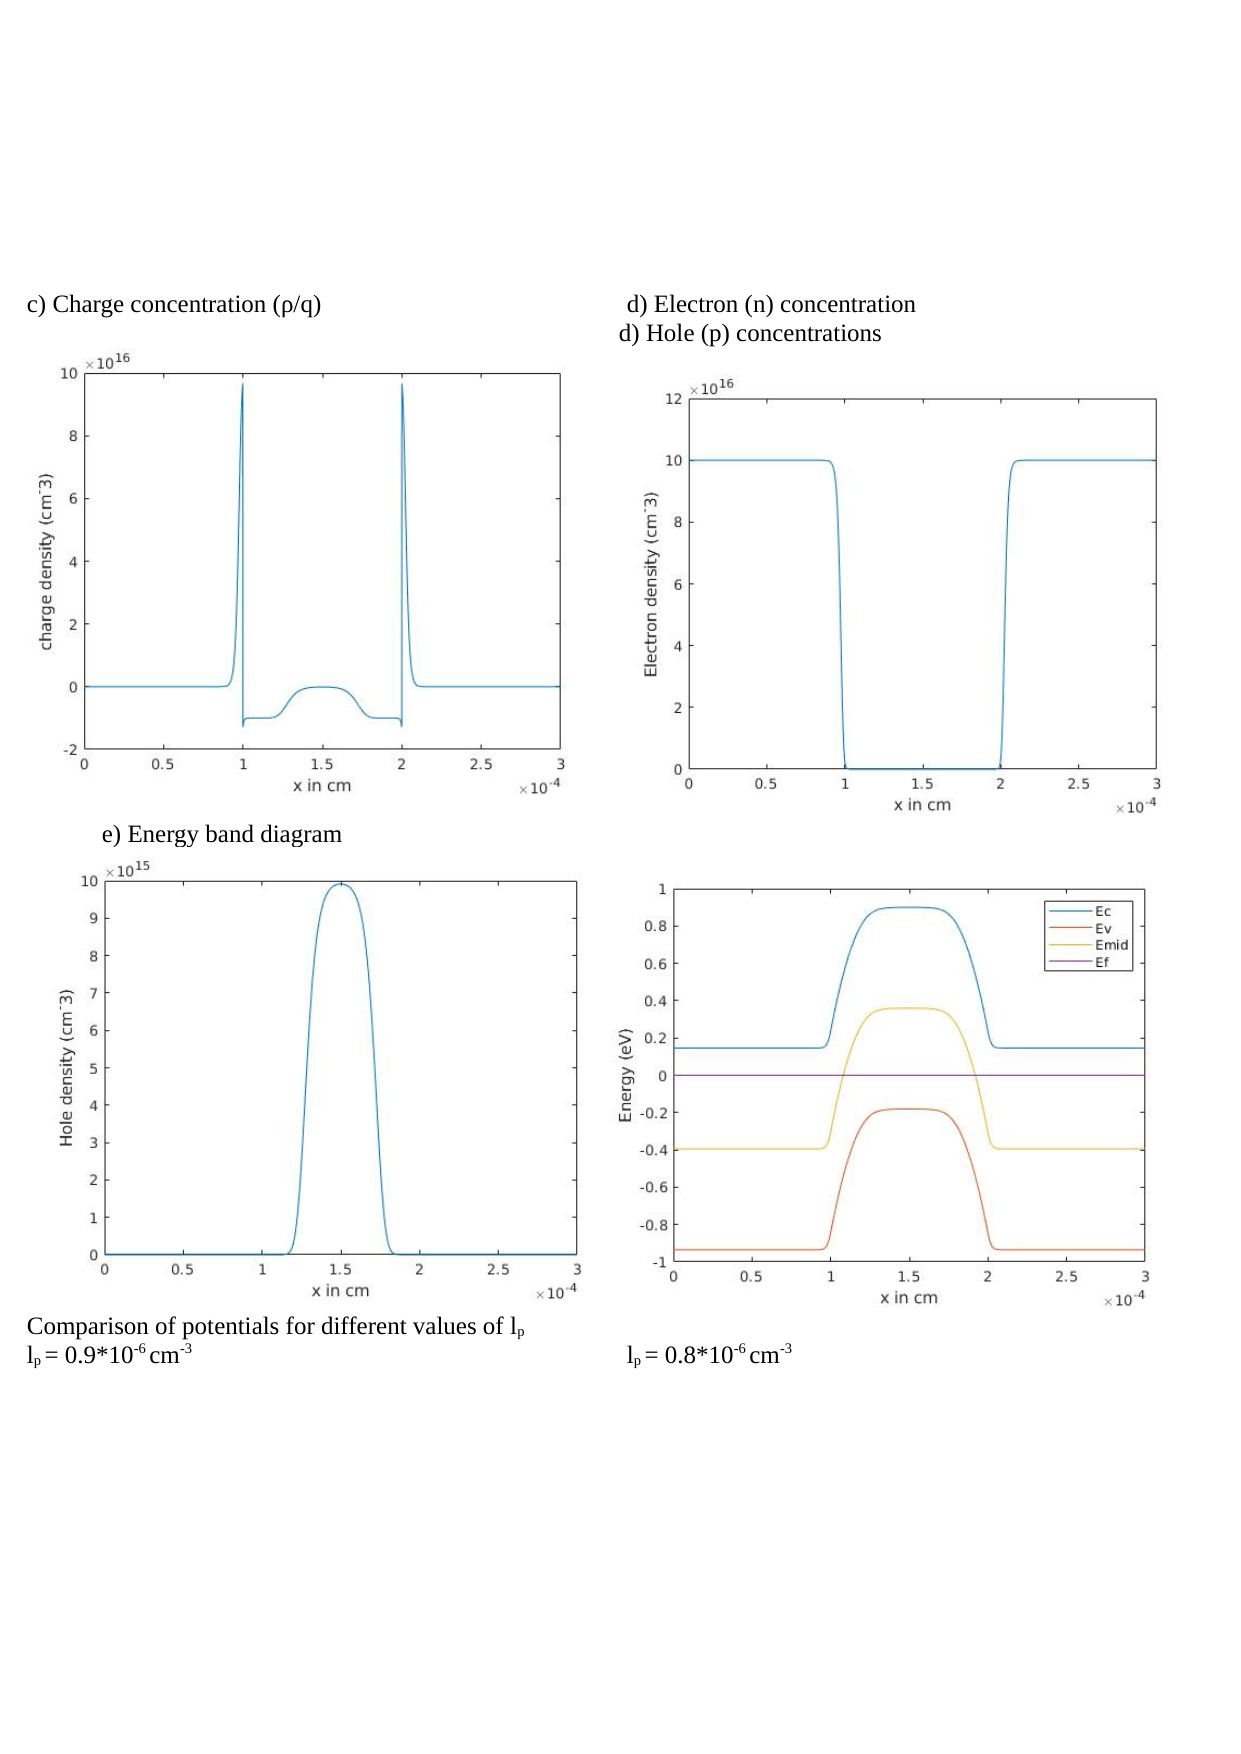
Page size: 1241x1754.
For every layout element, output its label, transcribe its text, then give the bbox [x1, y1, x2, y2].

picture [4, 339, 1214, 819]
text Comparison of potentials for different values of lp [27, 876, 1214, 1340]
text d) Hole (p) concentrations [27, 318, 1214, 365]
text lp = 0.9*10-6 cm-3 lp = 0.8*10-6 cm-3 [27, 1340, 1214, 1369]
picture [25, 847, 1203, 1312]
text c) Charge concentration (ρ/q) d) Electron (n) concentration [27, 289, 1214, 318]
text e) Energy band diagram [27, 800, 1214, 847]
